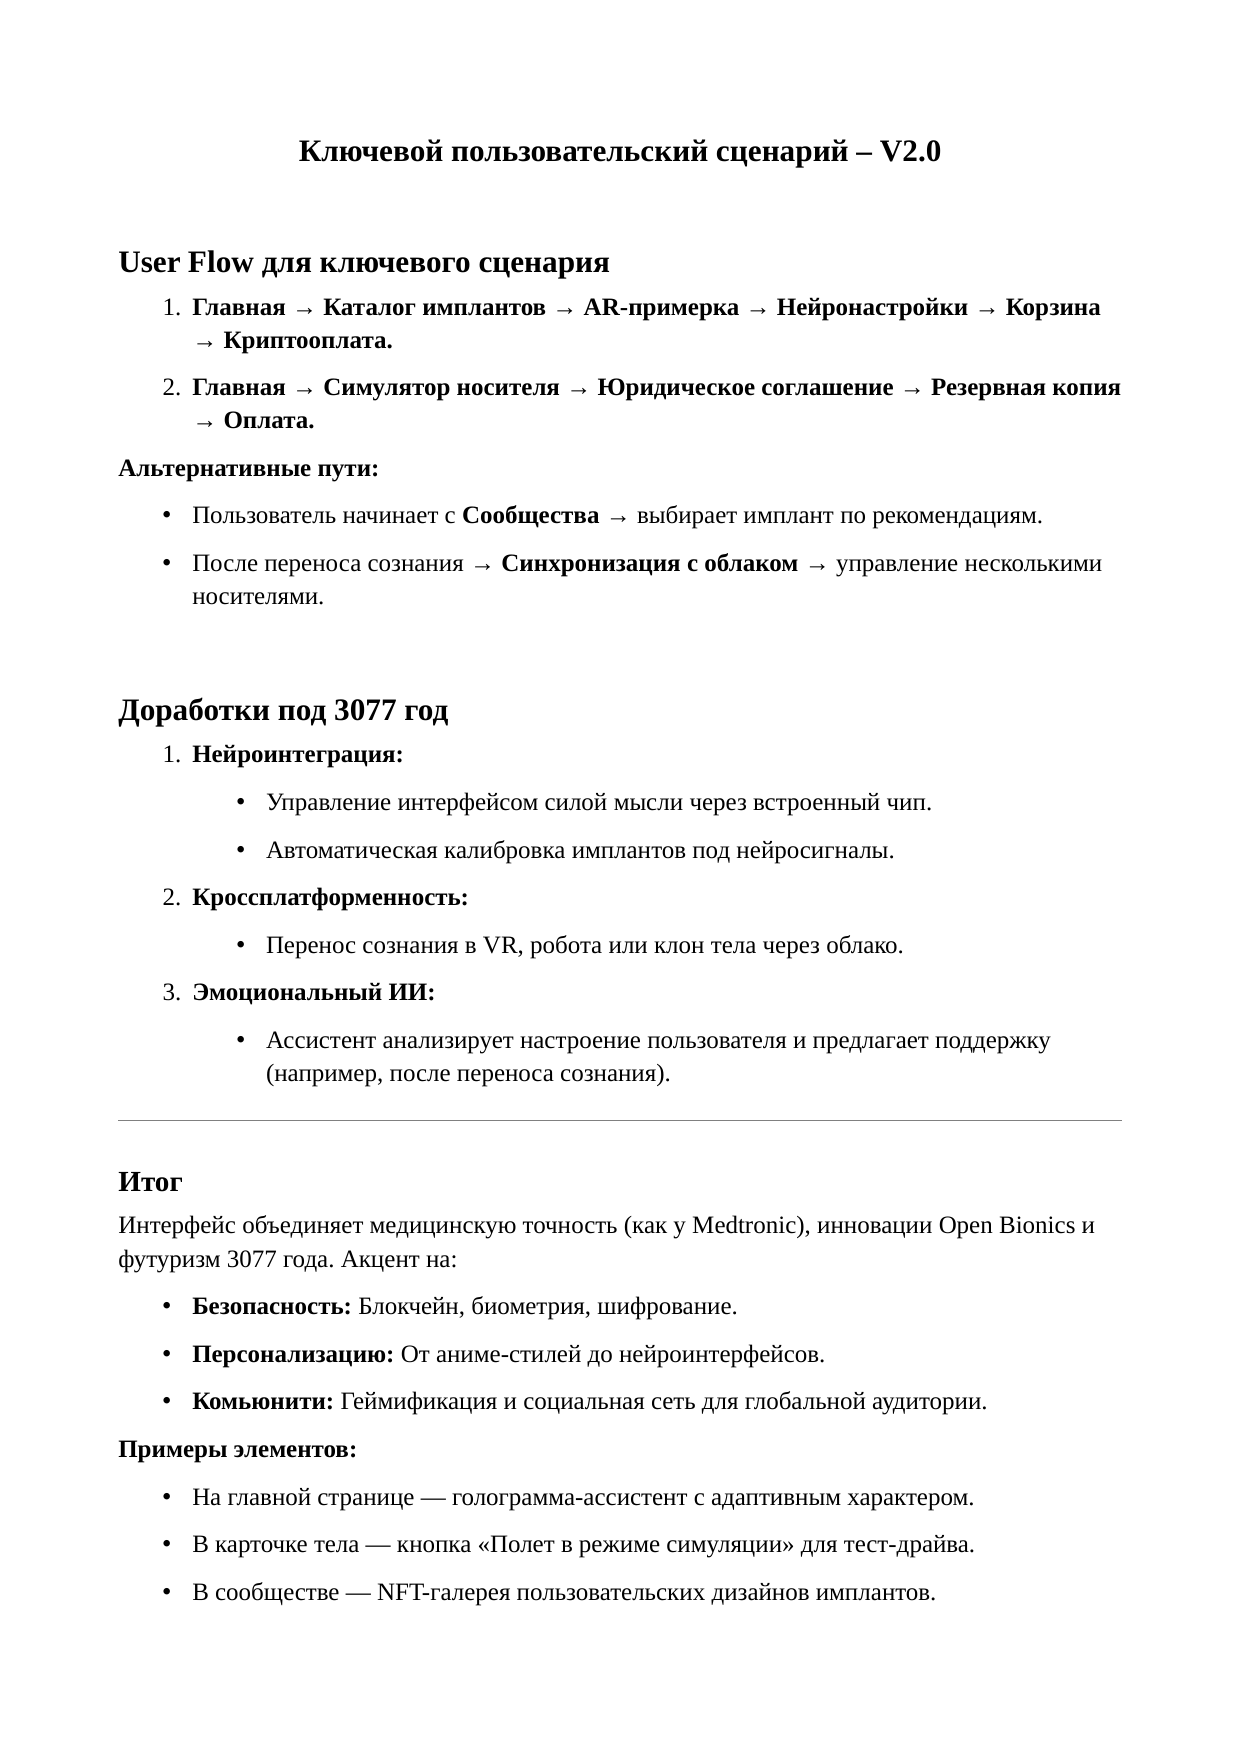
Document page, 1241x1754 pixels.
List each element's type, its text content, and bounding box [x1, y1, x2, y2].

subtitle Ключевой пользовательский сценарий – V2.0 [118, 133, 1122, 169]
list Безопасность: Блокчейн, биометрия, шифрование. [162, 1291, 1122, 1320]
list Нейроинтеграция: [162, 739, 1122, 768]
list Перенос сознания в VR, робота или клон тела через облако. [236, 930, 1122, 959]
list На главной странице — голограмма-ассистент с адаптивным характером. [162, 1482, 1122, 1510]
list Кроссплатформенность: [162, 882, 1122, 911]
list Комьюнити: Геймификация и социальная сеть для глобальной аудитории. [162, 1386, 1122, 1415]
list В карточке тела — кнопка «Полет в режиме симуляции» для тест-драйва. [162, 1529, 1122, 1558]
list Пользователь начинает с Сообщества → выбирает имплант по рекомендациям. [162, 501, 1122, 529]
list Управление интерфейсом силой мысли через встроенный чип. [236, 787, 1122, 816]
subtitle Доработки под 3077 год [118, 691, 1122, 727]
list Главная → Каталог имплантов → AR-примерка → Нейронастройки → Корзина → Криптооплата. [162, 292, 1122, 353]
list Эмоциональный ИИ: [162, 977, 1122, 1006]
text Примеры элементов: [118, 1434, 1122, 1463]
list После переноса сознания → Синхронизация с облаком → управление несколькими носителями. [162, 548, 1122, 610]
list Ассистент анализирует настроение пользователя и предлагает поддержку (например, после переноса сознания). [236, 1025, 1122, 1087]
subtitle User Flow для ключевого сценария [118, 243, 1122, 279]
list Автоматическая калибровка имплантов под нейросигналы. [236, 835, 1122, 863]
list В сообществе — NFT-галерея пользовательских дизайнов имплантов. [162, 1577, 1122, 1606]
text Интерфейс объединяет медицинскую точность (как у Medtronic), инновации Open Bionics и футуризм 3077 года. Акцент на: [118, 1211, 1122, 1272]
subtitle Итог [118, 1164, 1122, 1198]
text Альтернативные пути: [118, 453, 1122, 482]
list Персонализацию: От аниме-стилей до нейроинтерфейсов. [162, 1339, 1122, 1368]
list Главная → Симулятор носителя → Юридическое соглашение → Резервная копия → Оплата. [162, 372, 1122, 434]
